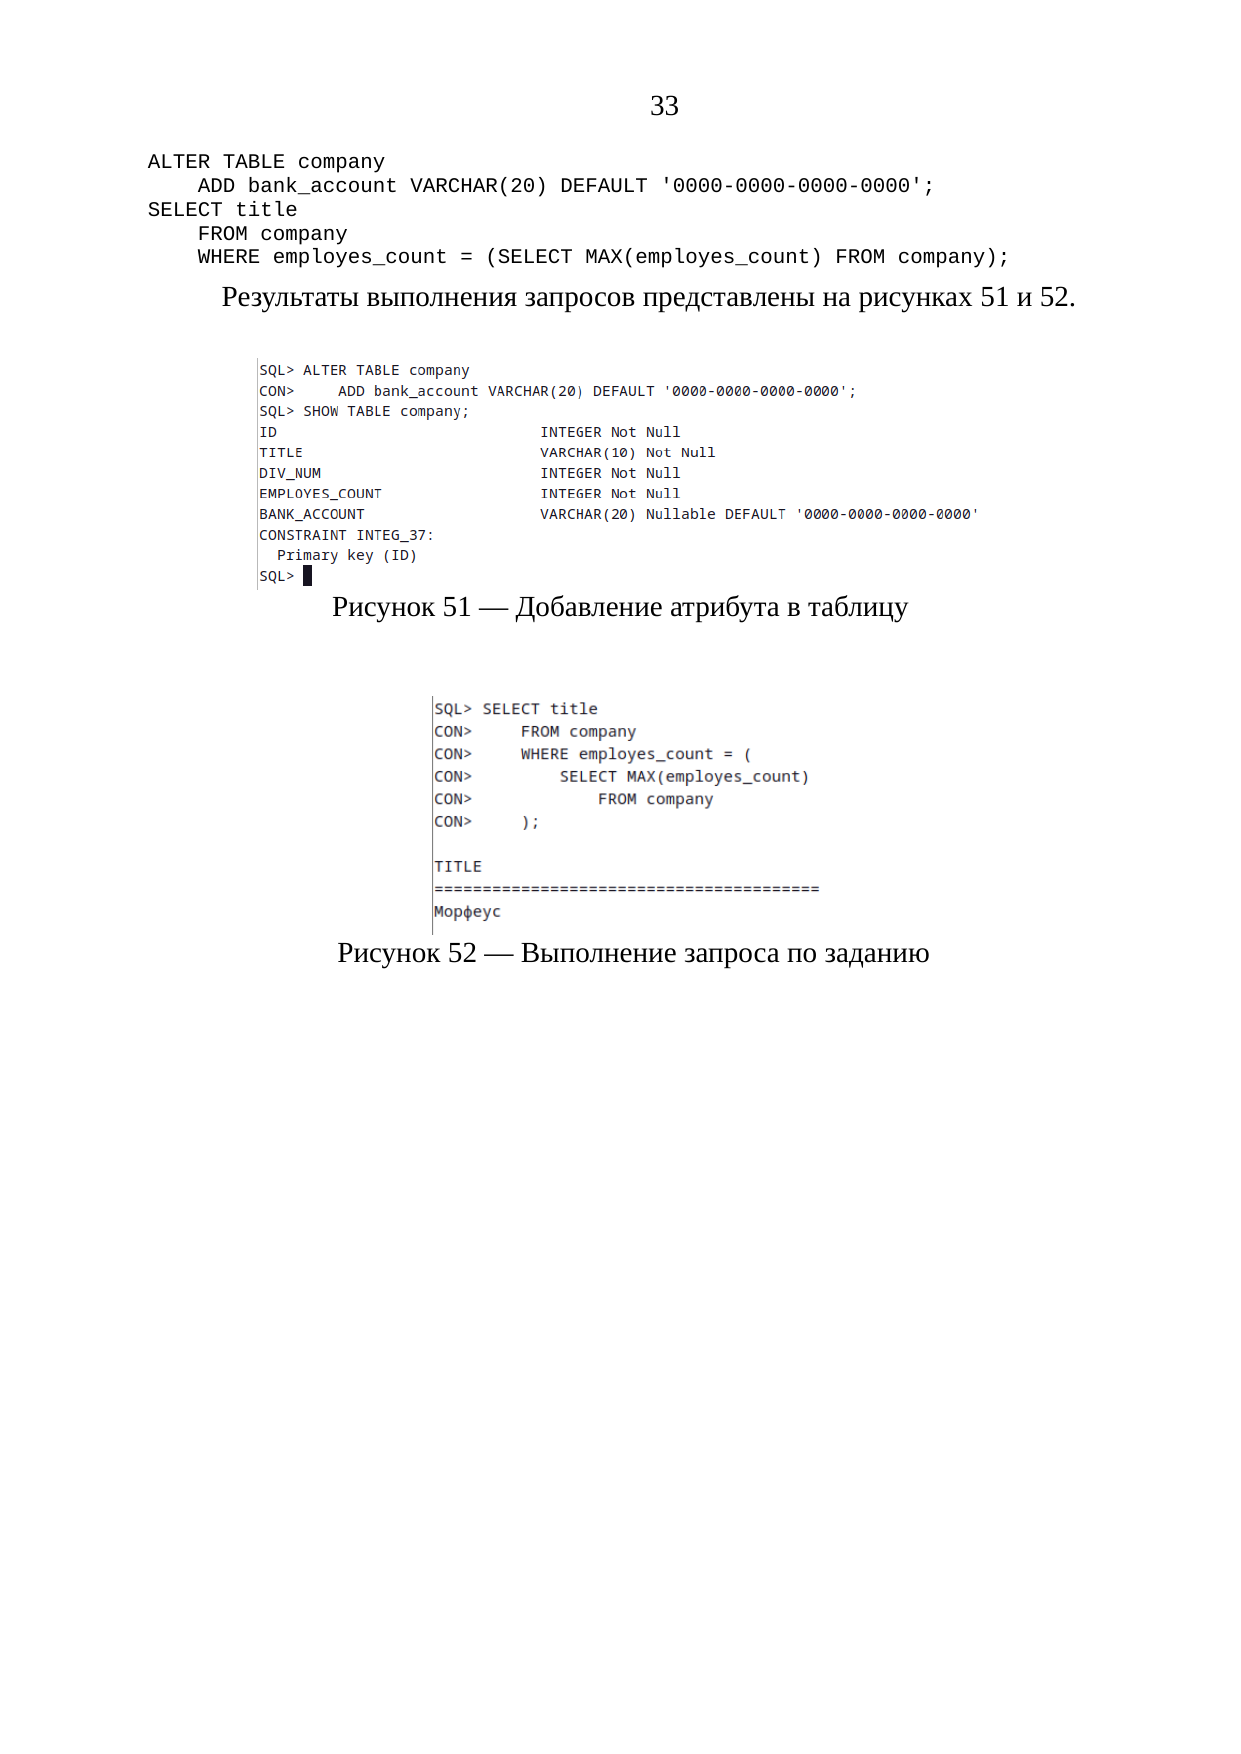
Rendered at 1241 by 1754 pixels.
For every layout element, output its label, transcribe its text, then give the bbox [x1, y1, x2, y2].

text FROM company [148, 222, 1181, 246]
text Рисунок 51 — Добавление атрибута в таблицу [213, 358, 1027, 623]
text ADD bank_account VARCHAR(20) DEFAULT '0000-0000-0000-0000'; [148, 175, 1181, 199]
picture [432, 696, 835, 935]
text ALTER TABLE company [148, 152, 1181, 175]
text Результаты выполнения запросов представлены на рисунках 51 и 52. [148, 279, 1181, 312]
text SELECT title [148, 199, 1181, 222]
picture [257, 358, 983, 590]
text Рисунок 52 — Выполнение запроса по заданию [268, 696, 999, 968]
text WHERE employes_count = (SELECT MAX(employes_count) FROM company); [148, 246, 1181, 270]
